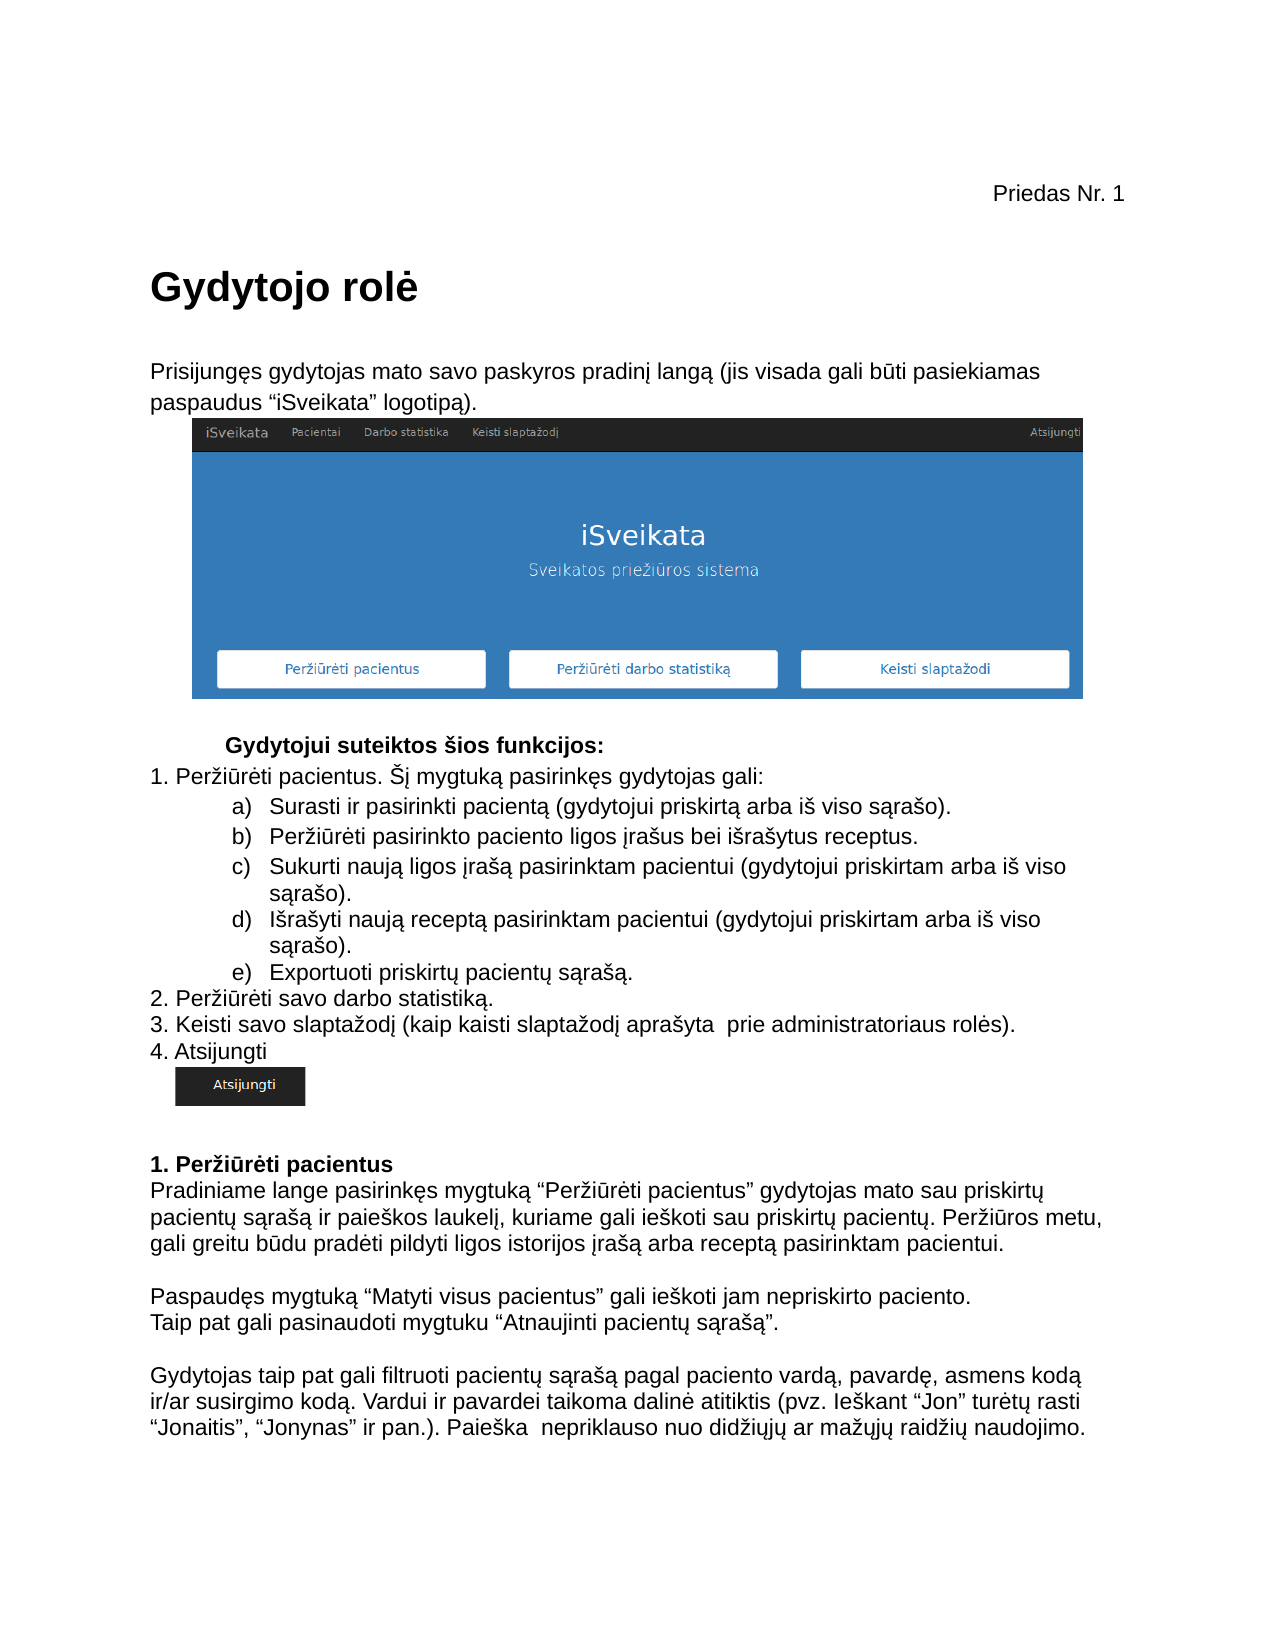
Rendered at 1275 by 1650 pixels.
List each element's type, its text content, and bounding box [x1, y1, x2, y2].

text Gydytojas taip pat gali filtruoti pacientų sąrašą pagal paciento vardą, pavardę, asmens kodą ir/ar susirgimo kodą. Vardui ir pavardei taikoma dalinė atitiktis (pvz. Ieškant “Jon” turėtų rasti “Jonaitis”, “Jonynas” ir pan.). Paieška nepriklauso nuo didžiųjų ar mažųjų raidžių naudojimo. [150, 1362, 1125, 1441]
text Pradiniame lange pasirinkęs mygtuką “Peržiūrėti pacientus” gydytojas mato sau priskirtų pacientų sąrašą ir paieškos laukelį, kuriame gali ieškoti sau priskirtų pacientų. Peržiūros metu, gali greitu būdu pradėti pildyti ligos istorijos įrašą arba receptą pasirinktam pacientui. [150, 1177, 1125, 1256]
list Sukurti naują ligos įrašą pasirinktam pacientui (gydytojui priskirtam arba iš viso sąrašo). [232, 853, 1125, 906]
subtitle Gydytojo rolė [150, 262, 1125, 310]
text Prisijungęs gydytojas mato savo paskyros pradinį langą (jis visada gali būti pasiekiamas paspaudus “iSveikata” logotipą). [150, 358, 1125, 415]
list Surasti ir pasirinkti pacientą (gydytojui priskirtą arba iš viso sąrašo). [232, 793, 1125, 819]
list Peržiūrėti pasirinkto paciento ligos įrašus bei išrašytus receptus. [232, 823, 1125, 849]
text Paspaudęs mygtuką “Matyti visus pacientus” gali ieškoti jam nepriskirto paciento. [150, 1283, 1125, 1309]
text Taip pat gali pasinaudoti mygtuku “Atnaujinti pacientų sąrašą”. [150, 1309, 1125, 1335]
text 4. Atsijungti [150, 1038, 1125, 1064]
text 1. Peržiūrėti pacientus [150, 1151, 1125, 1177]
list 3. Keisti savo slaptažodį (kaip kaisti slaptažodį aprašyta prie administratoriaus rolės). [150, 1011, 1125, 1038]
picture [192, 418, 1083, 691]
list 1. Peržiūrėti pacientus. Šį mygtuką pasirinkęs gydytojas gali: [150, 763, 1125, 789]
list 2. Peržiūrėti savo darbo statistiką. [150, 985, 1125, 1011]
picture [275, 1067, 306, 1080]
list Gydytojui suteiktos šios funkcijos: [187, 732, 1125, 759]
list Exportuoti priskirtų pacientų sąrašą. [232, 959, 1125, 985]
list Išrašyti naują receptą pasirinktam pacientui (gydytojui priskirtam arba iš viso sąrašo). [232, 906, 1125, 959]
